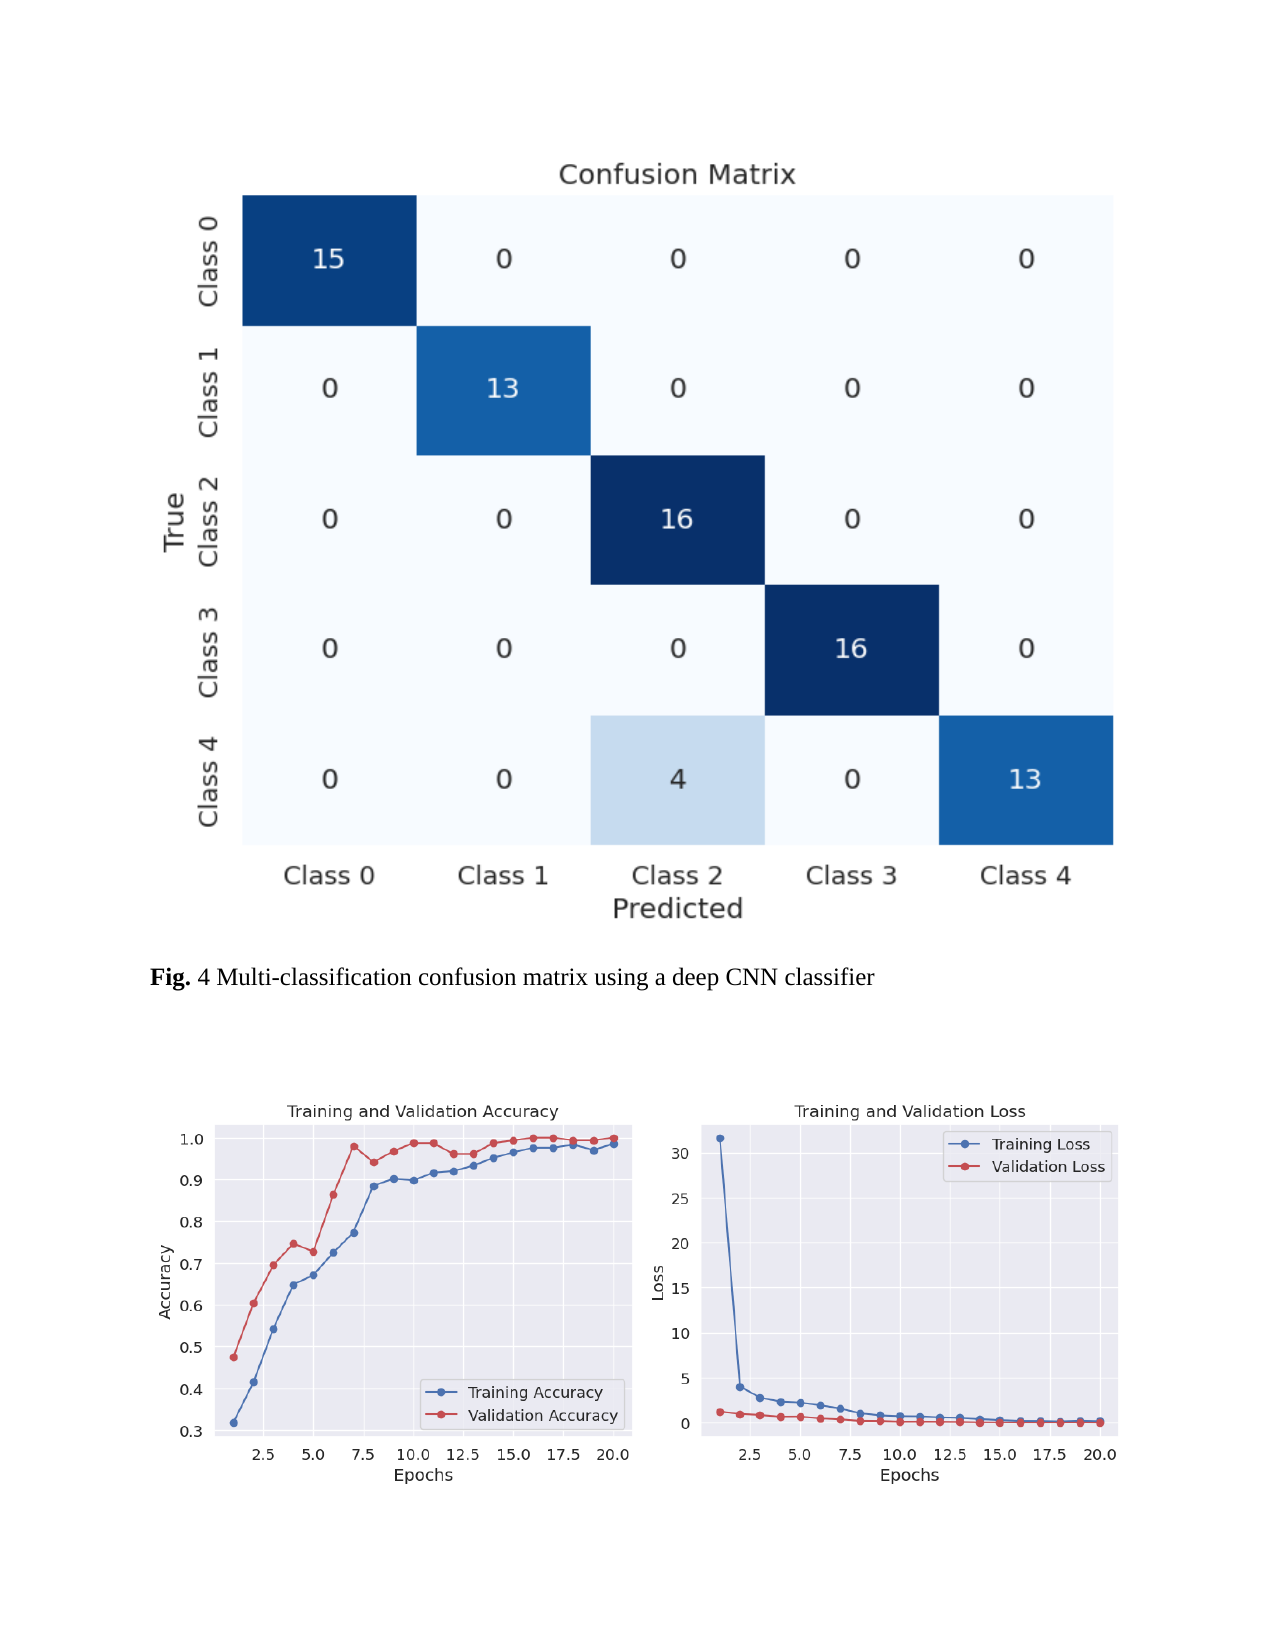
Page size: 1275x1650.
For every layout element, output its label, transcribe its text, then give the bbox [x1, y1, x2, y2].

picture [150, 1096, 1125, 1491]
picture [150, 150, 1125, 938]
text Fig. 4 Multi-classification confusion matrix using a deep CNN classifier [150, 962, 1125, 991]
